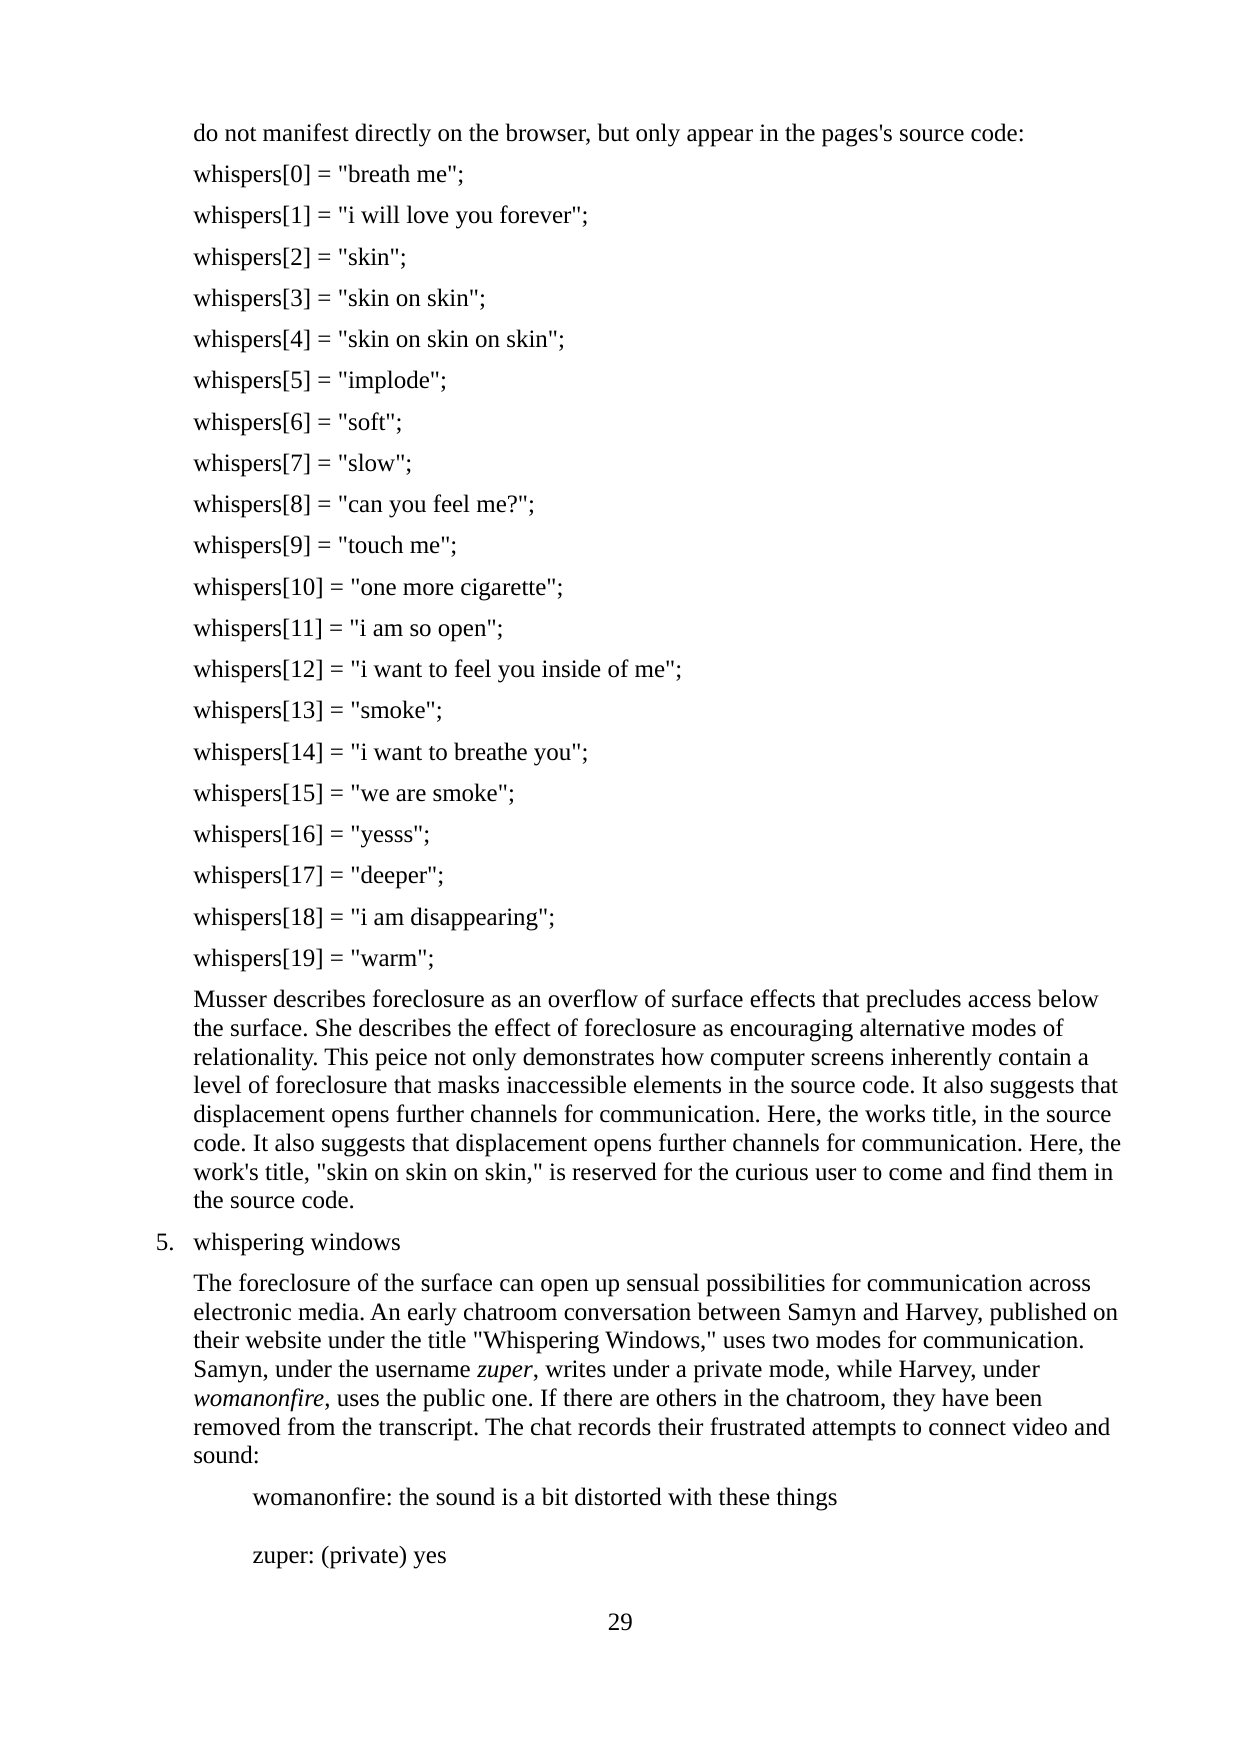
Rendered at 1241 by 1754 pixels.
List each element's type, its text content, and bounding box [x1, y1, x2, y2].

list zuper: (private) yes [215, 1540, 1063, 1569]
list whispers[9] = "touch me"; [156, 531, 1122, 559]
list Musser describes foreclosure as an overflow of surface effects that precludes access below the surface. She describes the effect of foreclosure as encouraging alternative modes of relationality. This peice not only demonstrates how computer screens inherently contain a level of foreclosure that masks inaccessible elements in the source code. It also suggests that displacement opens further channels for communication. Here, the works title, in the source code. It also suggests that displacement opens further channels for communication. Here, the work's title, "skin on skin on skin," is reserved for the curious user to come and find them in the source code. [156, 984, 1122, 1214]
list whispering windows [156, 1227, 1122, 1256]
list whispers[16] = "yesss"; [156, 819, 1122, 848]
list whispers[13] = "smoke"; [156, 696, 1122, 724]
list whispers[7] = "slow"; [156, 448, 1122, 477]
list whispers[15] = "we are smoke"; [156, 778, 1122, 807]
list whispers[8] = "can you feel me?"; [156, 489, 1122, 518]
list whispers[11] = "i am so open"; [156, 613, 1122, 642]
list whispers[18] = "i am disappearing"; [156, 902, 1122, 931]
list whispers[12] = "i want to feel you inside of me"; [156, 654, 1122, 683]
list whispers[4] = "skin on skin on skin"; [156, 324, 1122, 353]
list The foreclosure of the surface can open up sensual possibilities for communication across electronic media. An early chatroom conversation between Samyn and Harvey, published on their website under the title "Whispering Windows," uses two modes for communication. Samyn, under the username zuper, writes under a private mode, while Harvey, under womanonfire, uses the public one. If there are others in the chatroom, they have been removed from the transcript. The chat records their frustrated attempts to connect video and sound: [156, 1268, 1122, 1469]
list whispers[3] = "skin on skin"; [156, 283, 1122, 312]
list womanonfire: the sound is a bit distorted with these things [215, 1482, 1063, 1511]
list whispers[2] = "skin"; [156, 242, 1122, 271]
list whispers[5] = "implode"; [156, 366, 1122, 394]
list whispers[17] = "deeper"; [156, 861, 1122, 889]
list do not manifest directly on the browser, but only appear in the pages's source code: [156, 118, 1122, 147]
list whispers[19] = "warm"; [156, 943, 1122, 972]
list whispers[0] = "breath me"; [156, 159, 1122, 188]
list whispers[6] = "soft"; [156, 407, 1122, 436]
list whispers[1] = "i will love you forever"; [156, 201, 1122, 229]
list whispers[10] = "one more cigarette"; [156, 572, 1122, 601]
list whispers[14] = "i want to breathe you"; [156, 737, 1122, 766]
